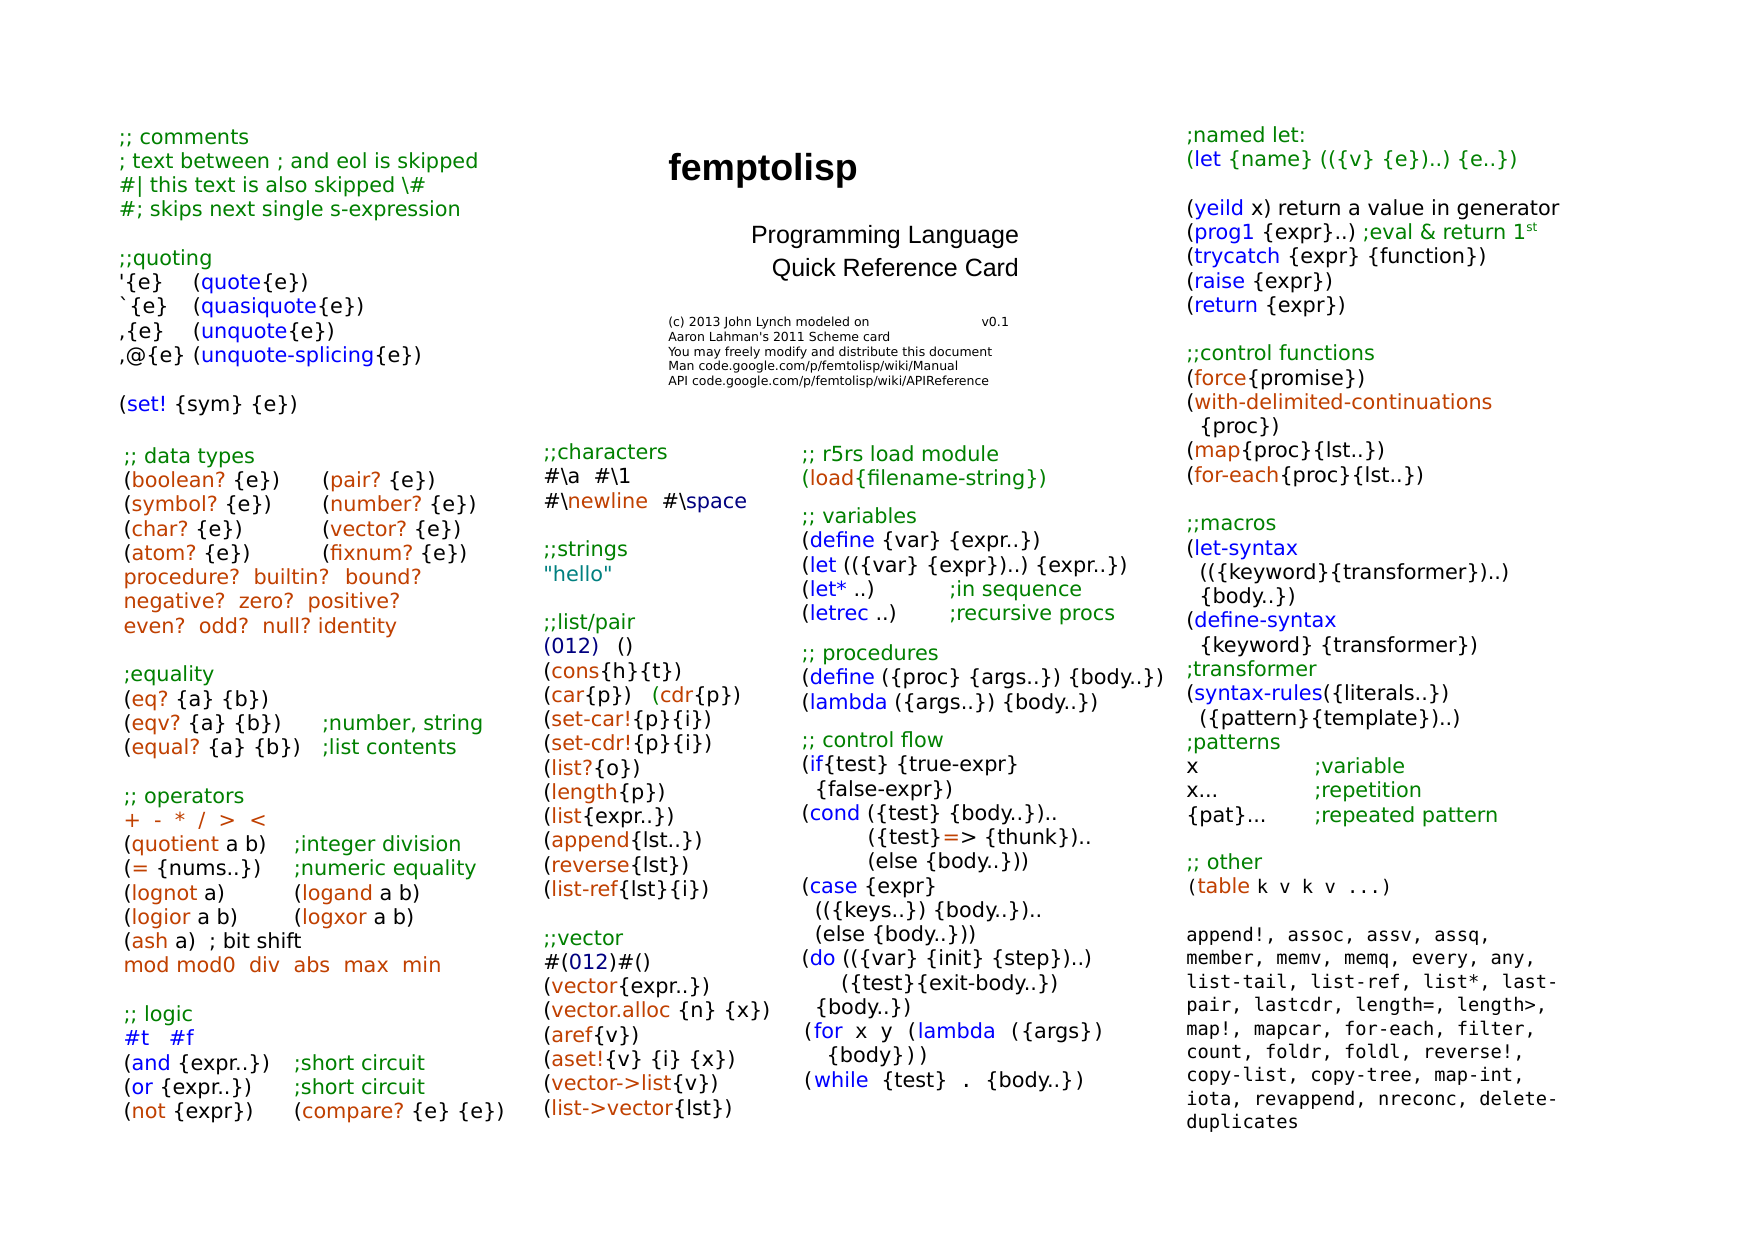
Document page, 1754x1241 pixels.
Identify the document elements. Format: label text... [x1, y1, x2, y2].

text (do (({var} {init} {step})..) [801, 946, 1172, 971]
text (define {var} {expr..}) [801, 528, 1172, 553]
text (char? {e}) (vector? {e}) [123, 517, 522, 541]
text (let-syntax [1186, 536, 1571, 560]
text ;; variables [801, 504, 1172, 528]
text (eqv? {a} {b}) ;number, string [123, 711, 522, 735]
text {body..}) [1186, 584, 1571, 608]
text ;;list/pair [543, 610, 786, 634]
text "hello" [543, 562, 786, 586]
text ;named let: [1186, 123, 1571, 147]
text (syntax-rules({literals..}) [1186, 681, 1571, 706]
text (not {expr}) (compare? {e} {e}) [123, 1099, 522, 1123]
text ;equality [123, 662, 522, 687]
text (equal? {a} {b}) ;list contents [123, 735, 522, 759]
text (c) 2013 John Lynch modeled on v0.1 Aaron Lahman's 2011 Scheme card [668, 315, 1019, 344]
text (reverse{lst}) [543, 853, 786, 877]
text (raise {expr}) [1186, 269, 1571, 293]
text (list-ref{lst}{i}) [543, 877, 786, 901]
text ;; control flow [801, 728, 1172, 752]
text (if{test} {true-expr} [801, 752, 1172, 777]
text #; skips next single s-expression [119, 197, 497, 222]
text Programming Language [668, 220, 1019, 248]
text x ;variable [1186, 754, 1571, 778]
text ;; other [1186, 850, 1571, 874]
text ;;quoting [119, 246, 497, 270]
text (ash a) ; bit shift [123, 929, 522, 953]
text (and {expr..}) ;short circuit [123, 1051, 522, 1075]
text (else {body..})) [801, 849, 1172, 874]
text negative? zero? positive? [123, 589, 522, 614]
text (load{filename-string}) [801, 466, 1172, 490]
text ({test}{exit-body..}) [801, 971, 1172, 995]
text procedure? builtin? bound? [123, 565, 522, 589]
text (append{lst..}) [543, 828, 786, 853]
text mod mod0 div abs max min [123, 953, 522, 978]
text #\a #\1 [543, 464, 786, 489]
text (boolean? {e}) (pair? {e}) [123, 468, 522, 492]
text Quick Reference Card [668, 253, 1019, 282]
text (lambda ({args..}) {body..}) [801, 690, 1172, 714]
text {keyword} {transformer}) [1186, 633, 1571, 657]
text ;;macros [1186, 511, 1571, 536]
text (yeild x) return a value in generator [1186, 196, 1571, 220]
text (trycatch {expr} {function}) [1186, 244, 1571, 269]
text (= {nums..}) ;numeric equality [123, 856, 522, 881]
text femptolisp [668, 145, 1019, 188]
text (cons{h}{t}) [543, 659, 786, 683]
text (vector->list{v}) [543, 1071, 786, 1096]
text (list->vector{lst}) [543, 1096, 786, 1120]
text ,{e} (unquote{e}) [119, 319, 497, 343]
text (while {test} . {body..}) [801, 1068, 1172, 1092]
text {proc}) [1186, 414, 1571, 438]
text (set! {sym} {e}) [119, 392, 497, 416]
text ;patterns [1186, 730, 1571, 754]
text (table k v k v ...) [1186, 874, 1571, 899]
text (with-delimited-continuations [1186, 390, 1571, 414]
text ;;vector [543, 926, 786, 950]
text (letrec ..) ;recursive procs [801, 601, 1172, 626]
text (map{proc}{lst..}) [1186, 438, 1571, 463]
text #(012) #() [543, 950, 786, 974]
text append!, assoc, assv, assq, member, memv, memq, every, any, list-tail, list-ref, list*, last-pair, lastcdr, length=, length>, map!, mapcar, for-each, filter, count, foldr, foldl, reverse!, copy-list, copy-tree, map-int, iota, revappend, nreconc, delete-duplicates [1186, 922, 1571, 1133]
text (cond ({test} {body..}).. [801, 801, 1172, 825]
text (aset!{v} {i} {x}) [543, 1047, 786, 1071]
text (case {expr} [801, 874, 1172, 898]
text (list{expr..}) [543, 804, 786, 828]
text (({keys..}) {body..}).. [801, 898, 1172, 922]
text (aref{v}) [543, 1023, 786, 1047]
text (vector.alloc {n} {x}) [543, 998, 786, 1023]
text Man code.google.com/p/femtolisp/wiki/Manual [668, 359, 1019, 374]
text + - * / > < [123, 808, 522, 832]
text ;;strings [543, 537, 786, 562]
text (return {expr}) [1186, 293, 1571, 317]
text (list?{o}) [543, 756, 786, 780]
text ;; logic [123, 1002, 522, 1026]
text (set-car!{p}{i}) [543, 707, 786, 731]
text (define-syntax [1186, 608, 1571, 633]
text (prog1 {expr}..) ;eval & return 1st [1186, 220, 1571, 244]
text #\newline #\space [543, 489, 786, 513]
text (for-each{proc}{lst..}) [1186, 463, 1571, 487]
text x... ;repetition [1186, 778, 1571, 803]
text {pat}... ;repeated pattern [1186, 803, 1571, 827]
text '{e} (quote{e}) [119, 270, 497, 294]
text (vector{expr..}) [543, 974, 786, 998]
text {body..}) [801, 995, 1172, 1019]
text ; text between ; and eol is skipped [119, 149, 497, 173]
text ;;control functions [1186, 341, 1571, 366]
text ;; comments [119, 125, 497, 149]
text ({test}=> {thunk}).. [801, 825, 1172, 849]
text (car{p}) (cdr{p}) [543, 683, 786, 707]
text (({keyword}{transformer})..) [1186, 560, 1571, 584]
text (012) () [543, 634, 786, 659]
text ;; operators [123, 784, 522, 808]
text ;; procedures [801, 641, 1172, 665]
text #| this text is also skipped \# [119, 173, 497, 197]
text (atom? {e}) (fixnum? {e}) [123, 541, 522, 565]
text (force{promise}) [1186, 366, 1571, 390]
text (let {name} (({v} {e})..) {e..}) [1186, 147, 1571, 172]
text (let (({var} {expr})..) {expr..}) [801, 553, 1172, 577]
text (length{p}) [543, 780, 786, 804]
text (set-cdr!{p}{i}) [543, 731, 786, 756]
text (symbol? {e}) (number? {e}) [123, 492, 522, 517]
text ;; data types [123, 444, 522, 468]
text ;transformer [1186, 657, 1571, 681]
text {false-expr}) [801, 777, 1172, 801]
text #t #f [123, 1026, 522, 1051]
text (for x y (lambda ({args}) [801, 1019, 1172, 1043]
text ;;characters [543, 440, 786, 464]
text ,@{e} (unquote-splicing{e}) [119, 343, 497, 367]
text (eq? {a} {b}) [123, 687, 522, 711]
text ;; r5rs load module [801, 442, 1172, 466]
text `{e} (quasiquote{e}) [119, 294, 497, 319]
text ({pattern}{template})..) [1186, 706, 1571, 730]
text (define ({proc} {args..}) {body..}) [801, 665, 1172, 690]
text (lognot a) (logand a b) [123, 881, 522, 905]
text API code.google.com/p/femtolisp/wiki/APIReference [668, 374, 1019, 388]
text {body})) [801, 1043, 1172, 1068]
text (quotient a b) ;integer division [123, 832, 522, 856]
text even? odd? null? identity [123, 614, 522, 638]
text (else {body..})) [801, 922, 1172, 946]
text (logior a b) (logxor a b) [123, 905, 522, 929]
text You may freely modify and distribute this document [668, 344, 1019, 359]
text (or {expr..}) ;short circuit [123, 1075, 522, 1099]
text (let* ..) ;in sequence [801, 577, 1172, 601]
